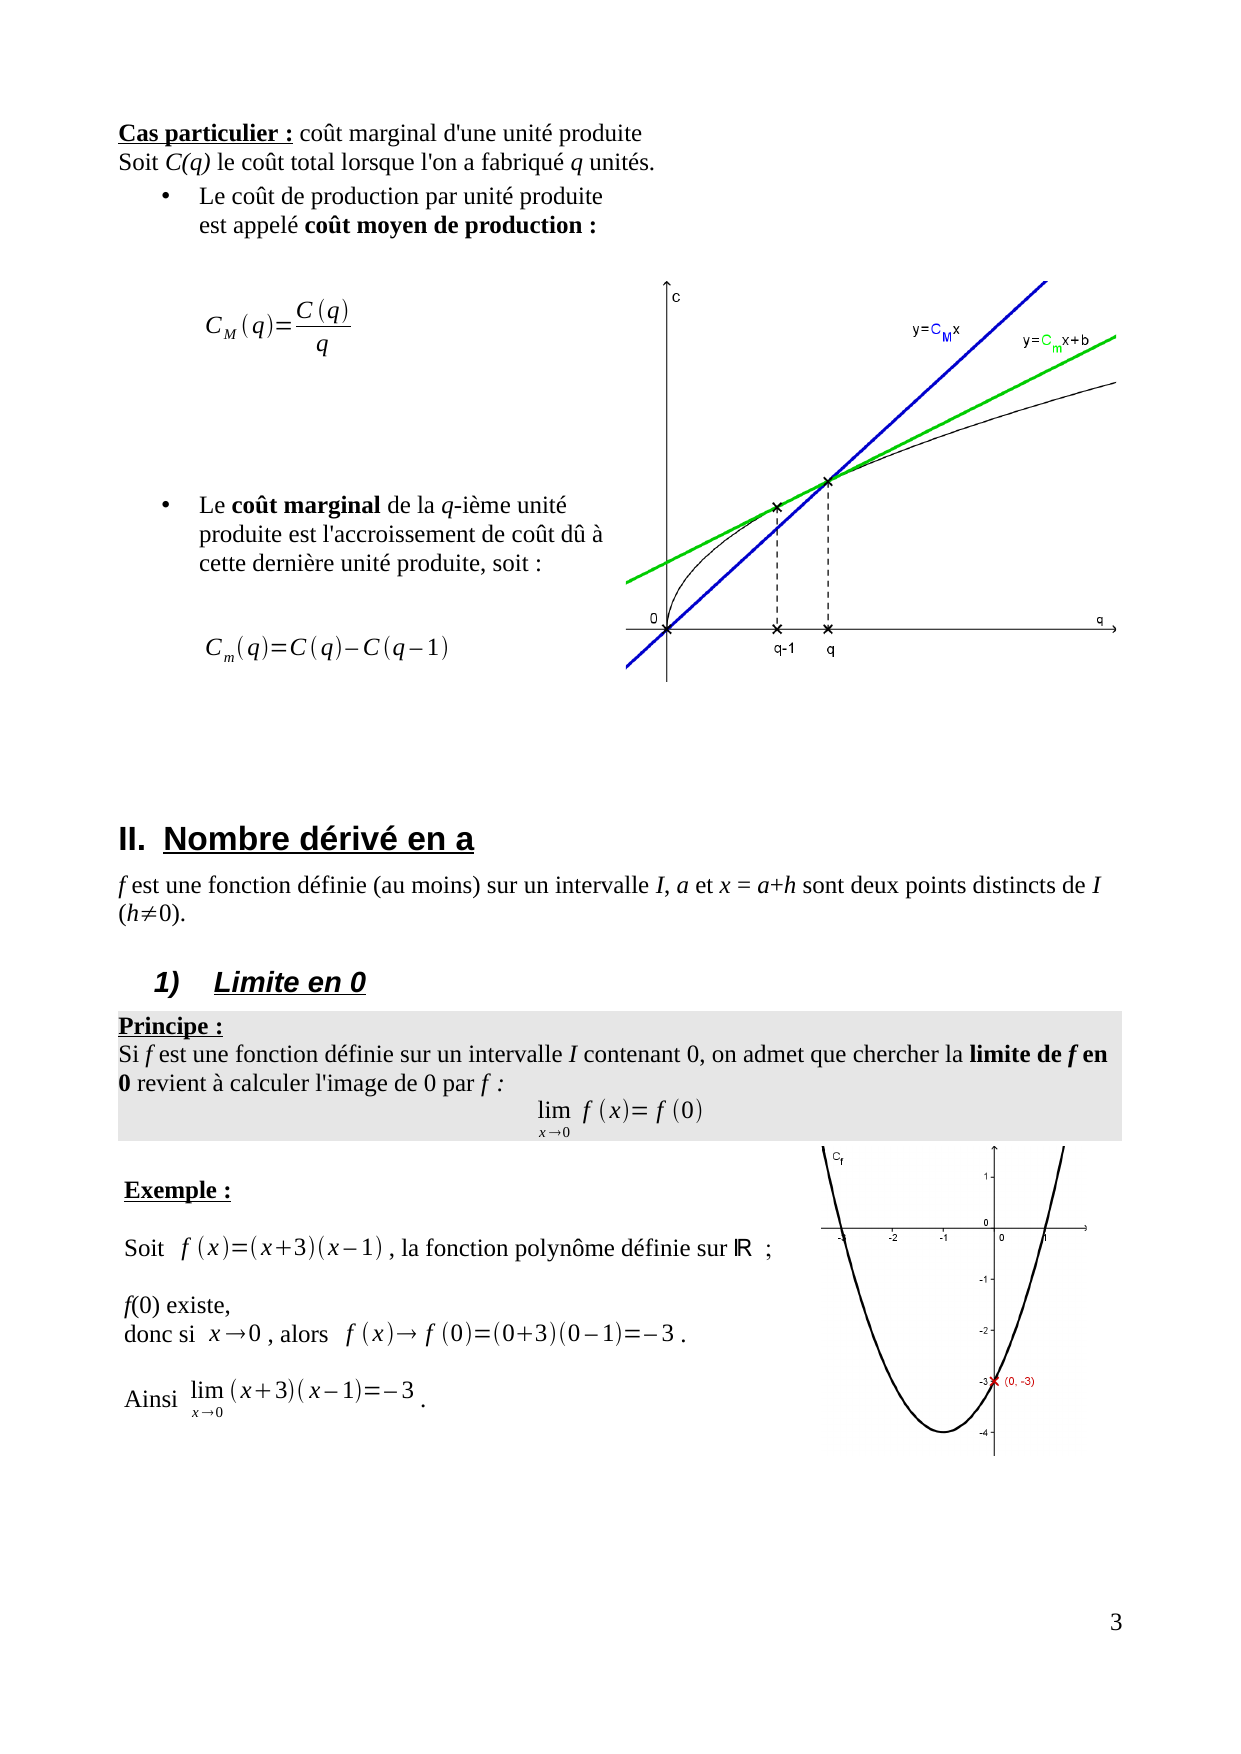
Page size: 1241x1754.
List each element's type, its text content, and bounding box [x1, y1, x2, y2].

text Soit C(q) le coût total lorsque l'on a fabriqué q unités. [118, 147, 1122, 176]
text Si f est une fonction définie sur un intervalle I contenant 0, on admet que chercher la limite de f en 0 revient à calculer l'image de 0 par f : [118, 1039, 1122, 1097]
table_header Exemple : Soit , la fonction polynôme définie sur ℝ ; f(0) existe, donc si , alors . Ainsi . [118, 1141, 785, 1490]
table_cell Le coût marginal de la q-ième unité produite est l'accroissement de coût dû à cette dernière unité produite, soit : [118, 485, 620, 793]
text Cas particulier : coût marginal d'une unité produite [118, 118, 1122, 147]
text Principe : [118, 1011, 1122, 1039]
table_header [620, 176, 1122, 793]
table_header [785, 1141, 1123, 1490]
subtitle Limite en 0 [153, 965, 1122, 998]
text f est une fonction définie (au moins) sur un intervalle I, a et x = a+h sont deux points distincts de I (h≠0). [118, 870, 1122, 927]
subtitle Nombre dérivé en a [118, 818, 1122, 857]
table_header Le coût de production par unité produite est appelé coût moyen de production : [118, 176, 620, 484]
